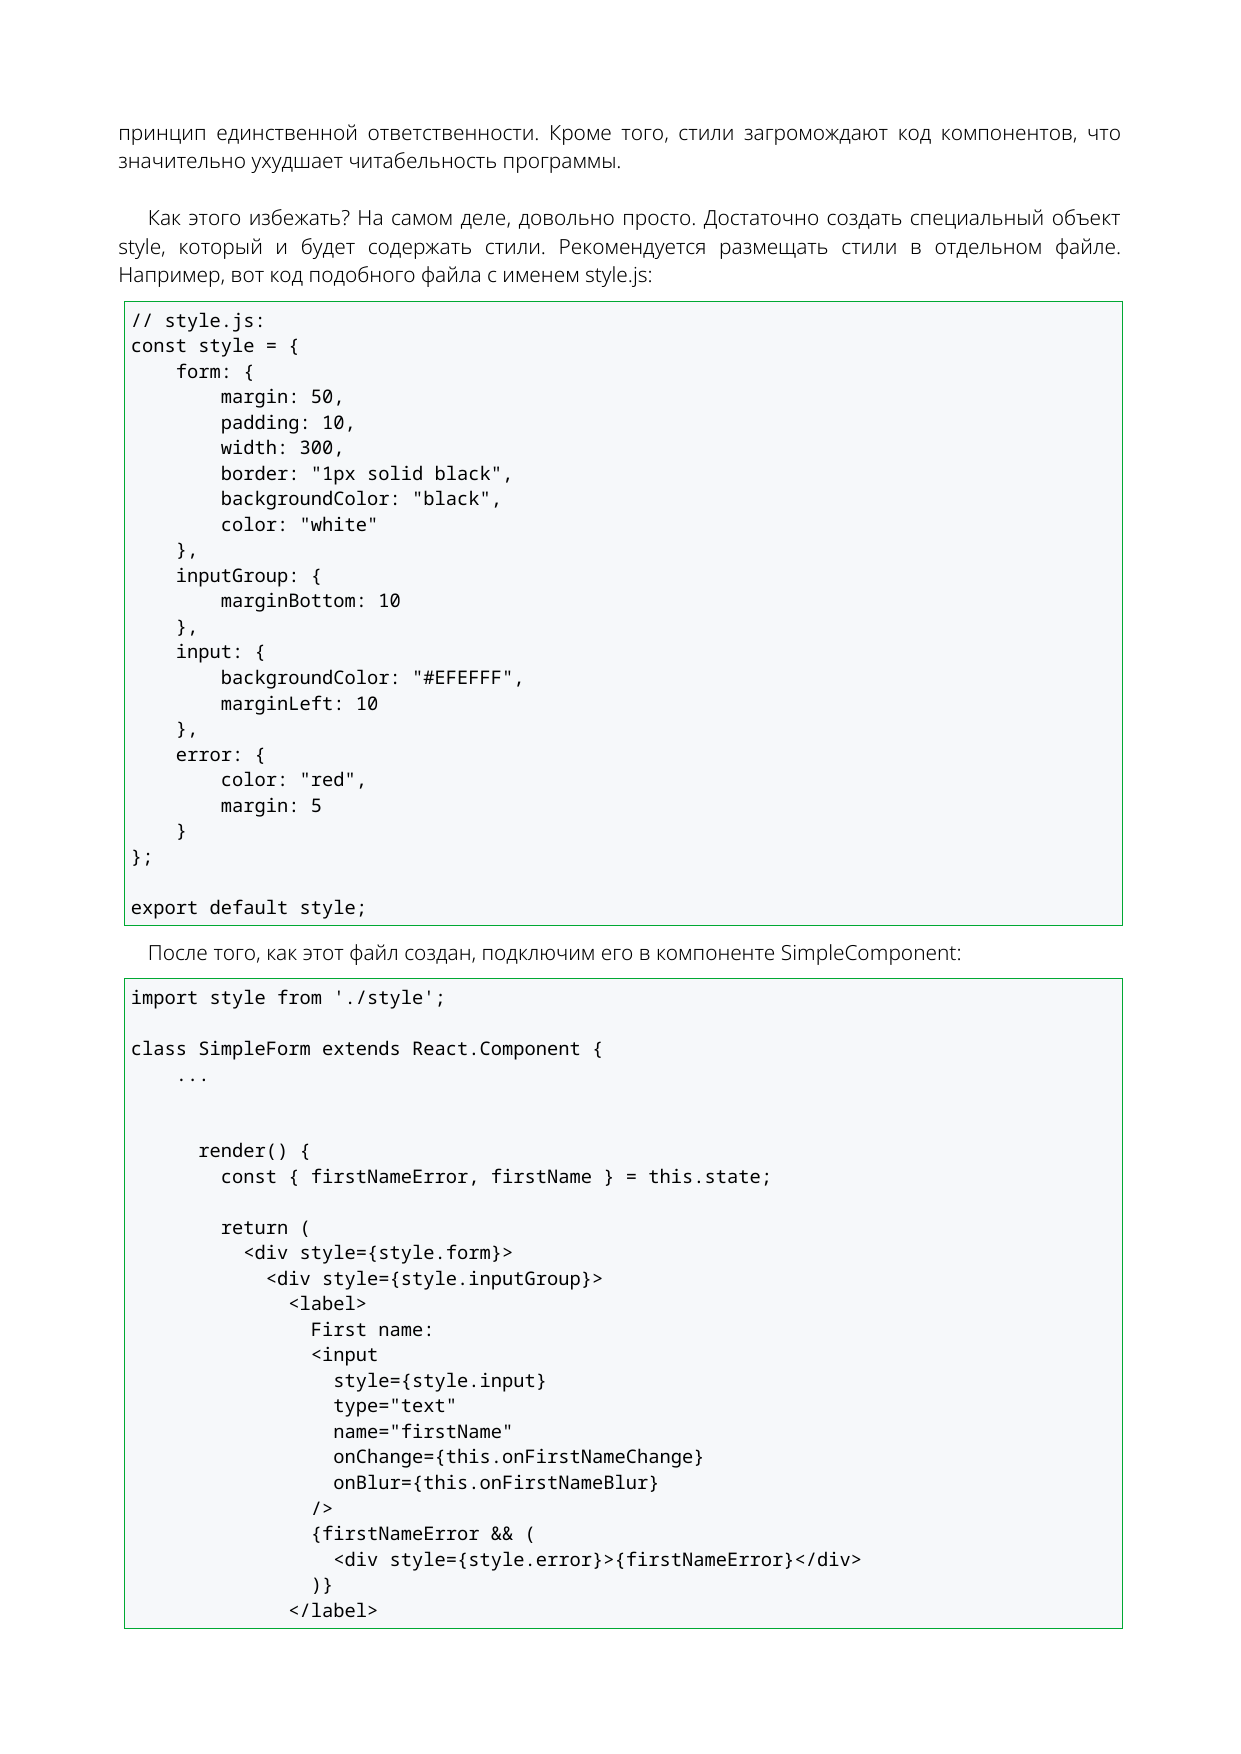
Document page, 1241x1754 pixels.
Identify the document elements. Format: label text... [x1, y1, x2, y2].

text backgroundColor: "black", [125, 479, 1122, 505]
text render() { [125, 1131, 1122, 1157]
text /> [125, 1488, 1122, 1514]
text margin: 50, [125, 377, 1122, 403]
text color: "white" [125, 505, 1122, 530]
text ... [125, 1054, 1122, 1080]
text }, [125, 530, 1122, 556]
text style={style.input} [125, 1361, 1122, 1386]
text export default style; [125, 887, 1122, 925]
text const style = { [125, 326, 1122, 352]
text border: "1px solid black", [125, 454, 1122, 479]
text padding: 10, [125, 403, 1122, 428]
text marginLeft: 10 [125, 683, 1122, 709]
text принцип единственной ответственности. Кроме того, стили загромождают код компонентов, что значительно ухудшает читабельность программы. [118, 118, 1122, 175]
text marginBottom: 10 [125, 581, 1122, 607]
text <div style={style.form}> [125, 1233, 1122, 1259]
text <div style={style.inputGroup}> [125, 1259, 1122, 1284]
text type="text" [125, 1386, 1122, 1412]
text onChange={this.onFirstNameChange} [125, 1437, 1122, 1463]
text error: { [125, 734, 1122, 760]
text // style.js: [125, 302, 1122, 326]
text {firstNameError && ( [125, 1514, 1122, 1539]
text onBlur={this.onFirstNameBlur} [125, 1463, 1122, 1488]
text margin: 5 [125, 785, 1122, 811]
text <label> [125, 1284, 1122, 1310]
text class SimpleForm extends React.Component { [125, 1029, 1122, 1054]
text </label> [125, 1590, 1122, 1628]
text }, [125, 709, 1122, 734]
text width: 300, [125, 428, 1122, 454]
text После того, как этот файл создан, подключим его в компоненте SimpleComponent: [118, 938, 1122, 966]
text First name: [125, 1310, 1122, 1335]
text <input [125, 1335, 1122, 1361]
text color: "red", [125, 760, 1122, 785]
text )} [125, 1565, 1122, 1590]
text <div style={style.error}>{firstNameError}</div> [125, 1539, 1122, 1565]
text inputGroup: { [125, 556, 1122, 581]
text Как этого избежать? На самом деле, довольно просто. Достаточно создать специальный объект style, который и будет содержать стили. Рекомендуется размещать стили в отдельном файле. Например, вот код подобного файла с именем style.js: [118, 203, 1122, 289]
text }; [125, 836, 1122, 862]
text const { firstNameError, firstName } = this.state; [125, 1157, 1122, 1182]
text import style from './style'; [125, 979, 1122, 1003]
text input: { [125, 632, 1122, 658]
text } [125, 811, 1122, 836]
text backgroundColor: "#EFEFFF", [125, 658, 1122, 683]
text form: { [125, 352, 1122, 377]
text }, [125, 607, 1122, 632]
text return ( [125, 1208, 1122, 1233]
text name="firstName" [125, 1412, 1122, 1437]
